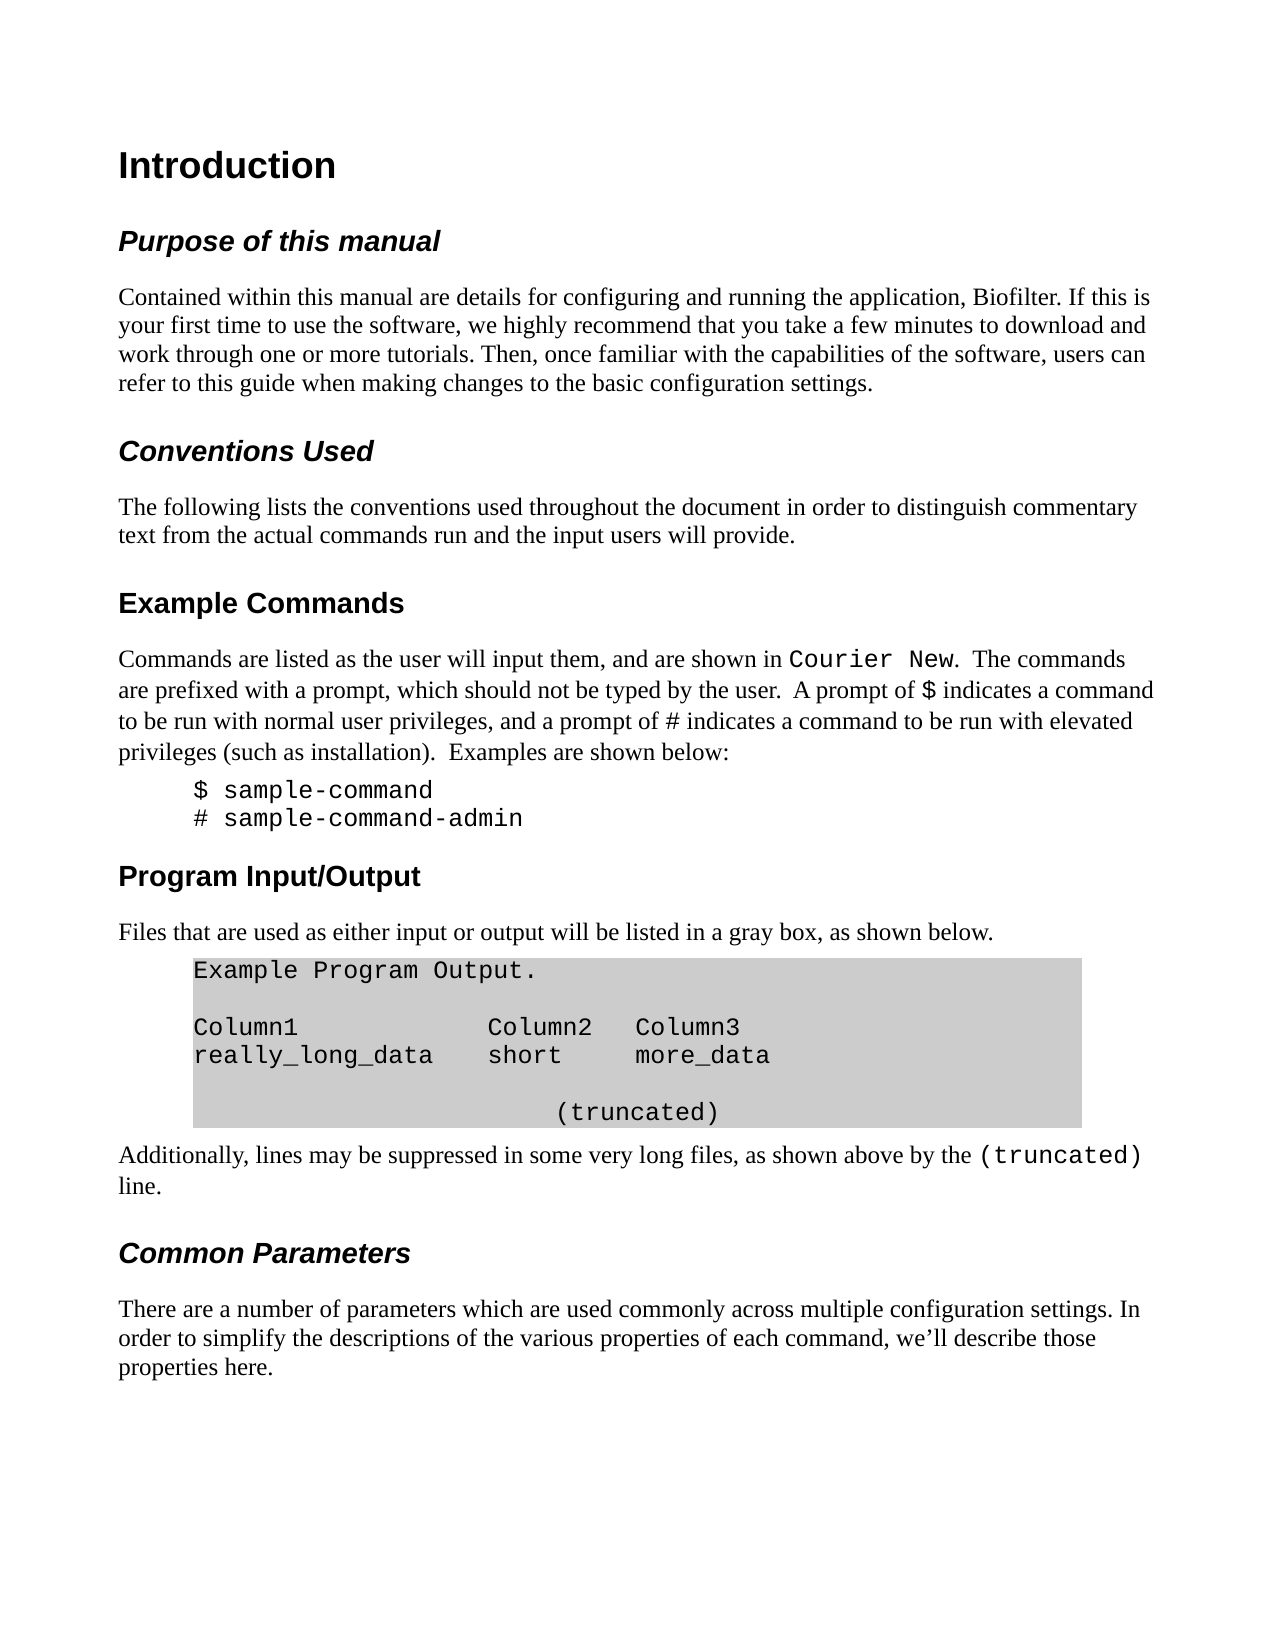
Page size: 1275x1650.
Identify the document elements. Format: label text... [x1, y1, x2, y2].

subtitle Example Commands [118, 586, 1157, 620]
subtitle Introduction [118, 143, 1157, 186]
text Commands are listed as the user will input them, and are shown in Courier New. The commands are prefixed with a prompt, which should not be typed by the user. A prompt of $ indicates a command to be run with normal user privileges, and a prompt of # indicates a command to be run with elevated privileges (such as installation). Examples are shown below: [118, 644, 1157, 766]
subtitle Purpose of this manual [118, 224, 1157, 257]
text Additionally, lines may be suppressed in some very long files, as shown above by the (truncated) line. [118, 1140, 1157, 1199]
text The following lists the conventions used throughout the document in order to distinguish commentary text from the actual commands run and the input users will provide. [118, 492, 1157, 549]
text Contained within this manual are details for configuring and running the application, Biofilter. If this is your first time to use the software, we highly recommend that you take a few minutes to download and work through one or more tutorials. Then, once familiar with the capabilities of the software, users can refer to this guide when making changes to the basic configuration settings. [118, 282, 1157, 397]
subtitle Common Parameters [118, 1236, 1157, 1270]
text Example Program Output. [193, 958, 1082, 986]
text really_long_data short more_data [193, 1043, 1082, 1071]
text (truncated) [193, 1099, 1082, 1128]
text # sample-command-admin [193, 806, 1082, 834]
text There are a number of parameters which are used commonly across multiple configuration settings. In order to simplify the descriptions of the various properties of each command, we’ll describe those properties here. [118, 1294, 1157, 1381]
subtitle Conventions Used [118, 434, 1157, 467]
subtitle Program Input/Output [118, 859, 1157, 893]
text $ sample-command [193, 777, 1082, 806]
text Column1 Column2 Column3 [193, 1014, 1082, 1043]
text Files that are used as either input or output will be listed in a gray box, as shown below. [118, 917, 1157, 946]
